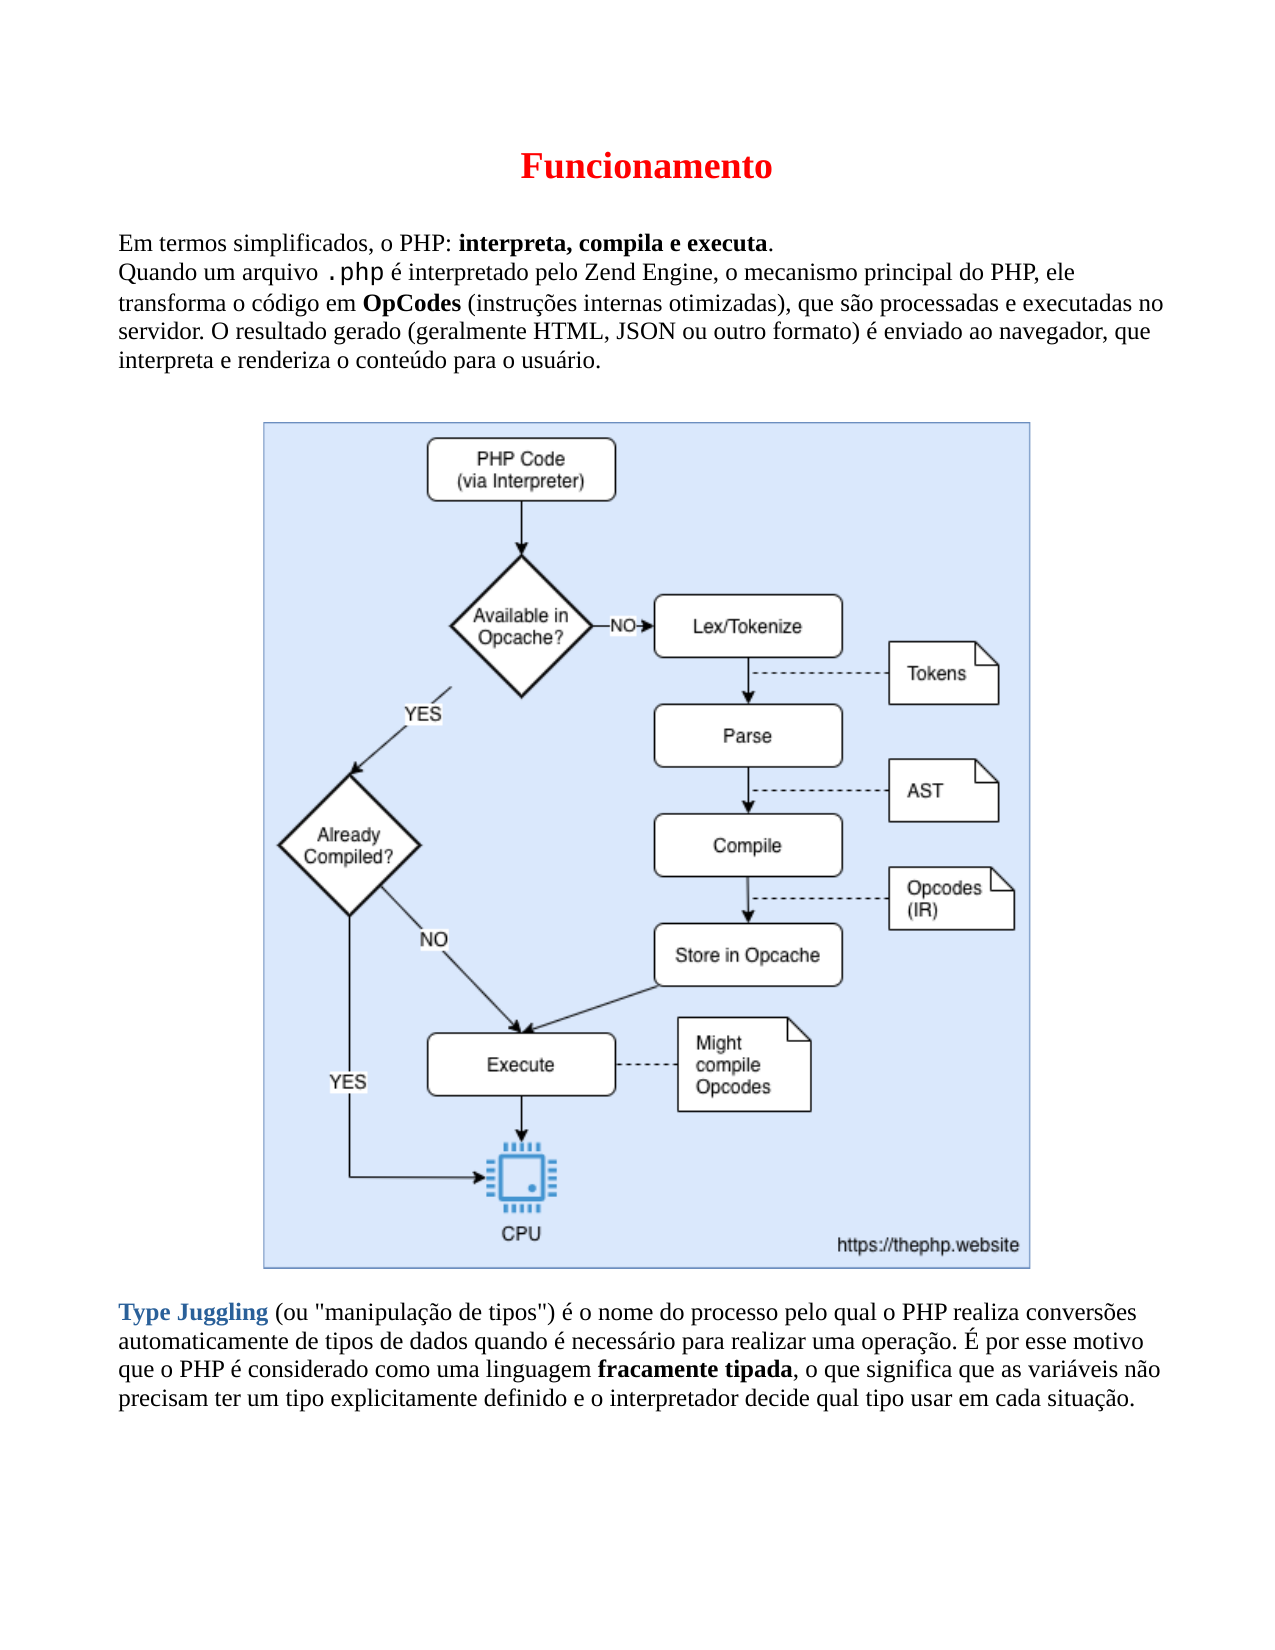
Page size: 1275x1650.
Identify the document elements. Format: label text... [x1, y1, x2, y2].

text Type Juggling (ou "manipulação de tipos") é o nome do processo pelo qual o PHP realiza conversões automaticamente de tipos de dados quando é necessário para realizar uma operação. É por esse motivo que o PHP é considerado como uma linguagem fracamente tipada, o que significa que as variáveis não precisam ter um tipo explicitamente definido e o interpretador decide qual tipo usar em cada situação. [118, 1297, 1175, 1412]
picture [263, 422, 1031, 1269]
subtitle Funcionamento [118, 143, 1175, 187]
text Em termos simplificados, o PHP: interpreta, compila e executa. Quando um arquivo .php é interpretado pelo Zend Engine, o mecanismo principal do PHP, ele transforma o código em OpCodes (instruções internas otimizadas), que são processadas e executadas no servidor. O resultado gerado (geralmente HTML, JSON ou outro formato) é enviado ao navegador, que interpreta e renderiza o conteúdo para o usuário. [118, 228, 1175, 374]
